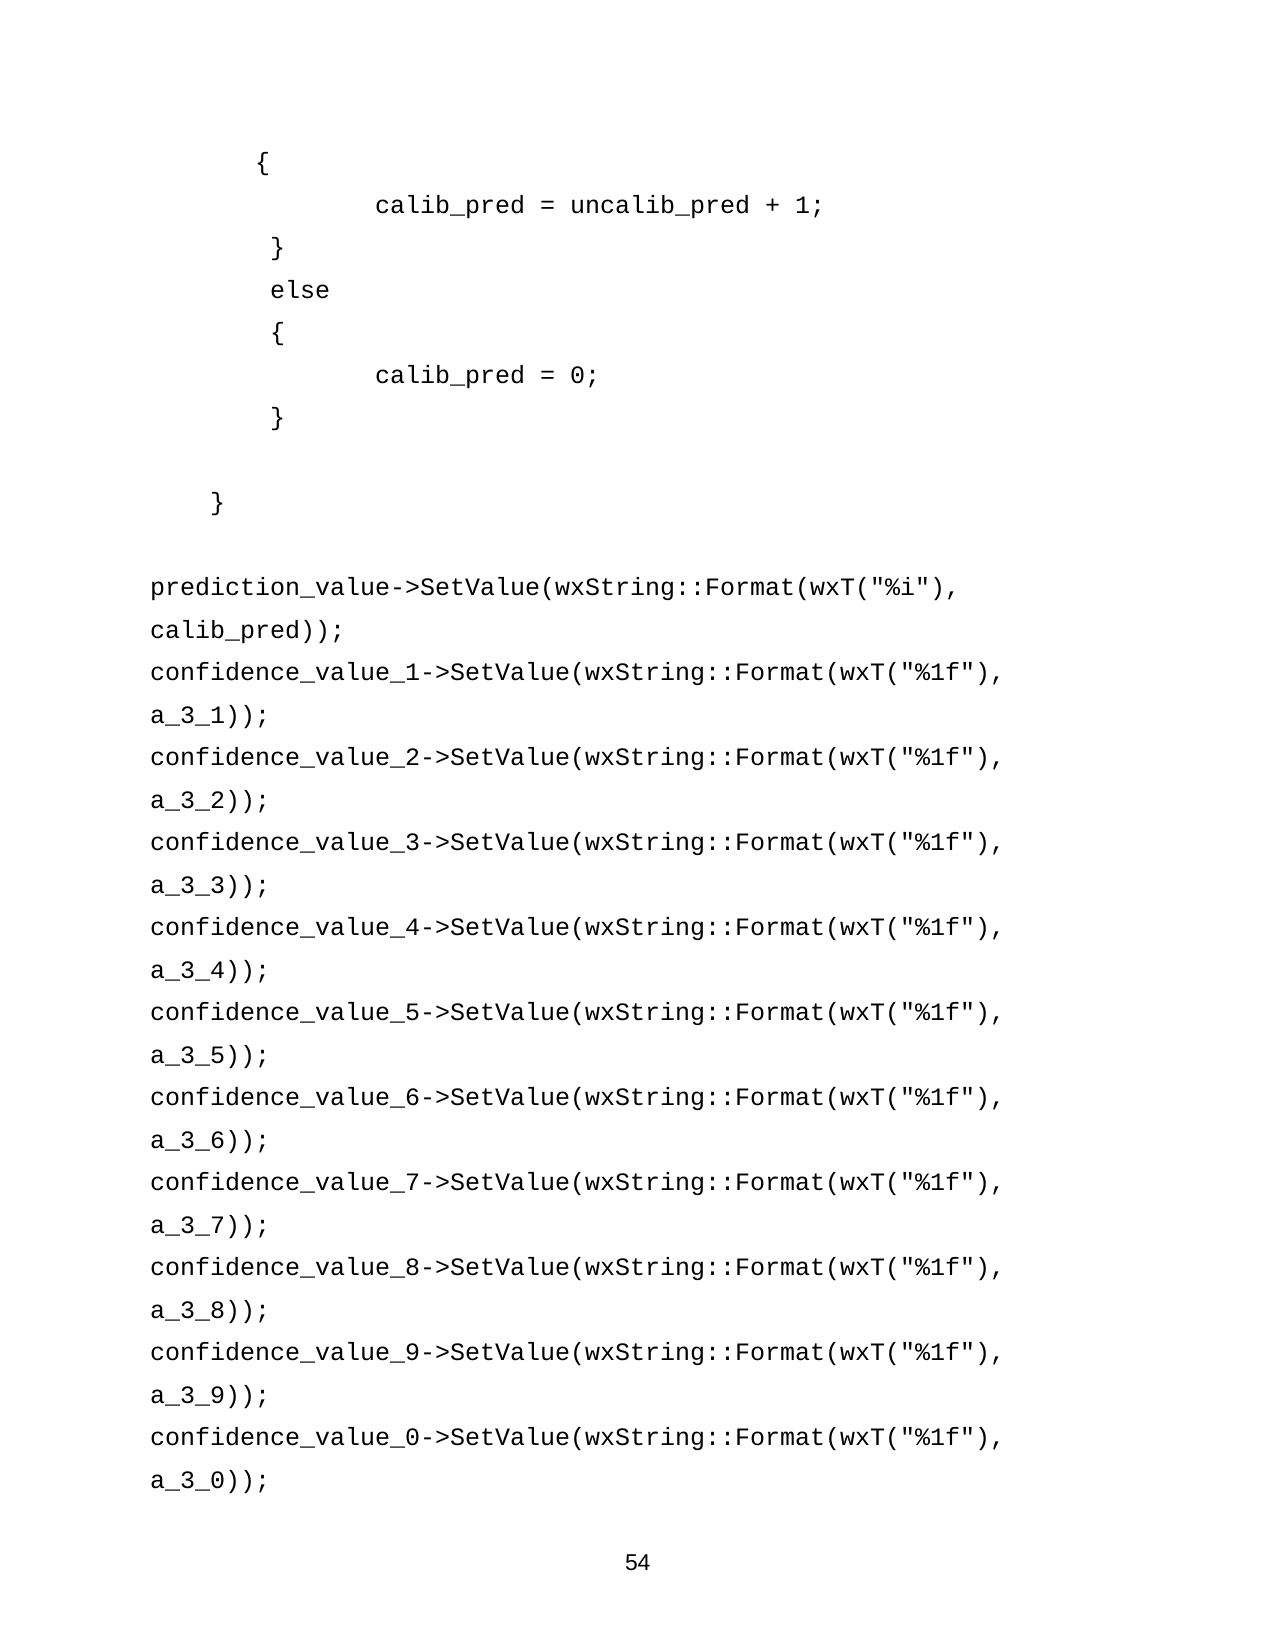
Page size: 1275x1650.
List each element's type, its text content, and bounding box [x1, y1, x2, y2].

text confidence_value_9->SetValue(wxString::Format(wxT("%1f"), a_3_9)); [150, 1340, 1125, 1411]
text confidence_value_2->SetValue(wxString::Format(wxT("%1f"), a_3_2)); [150, 745, 1125, 816]
text confidence_value_4->SetValue(wxString::Format(wxT("%1f"), a_3_4)); [150, 915, 1125, 986]
text } [150, 490, 1125, 518]
text confidence_value_8->SetValue(wxString::Format(wxT("%1f"), a_3_8)); [150, 1255, 1125, 1326]
text } [150, 405, 1125, 433]
text else [150, 277, 1125, 306]
text confidence_value_5->SetValue(wxString::Format(wxT("%1f"), a_3_5)); [150, 1000, 1125, 1071]
text { [150, 150, 1125, 178]
text prediction_value->SetValue(wxString::Format(wxT("%i"), calib_pred)); [150, 575, 1125, 646]
text calib_pred = uncalib_pred + 1; [150, 192, 1125, 221]
text confidence_value_0->SetValue(wxString::Format(wxT("%1f"), a_3_0)); [150, 1425, 1125, 1496]
text } [150, 235, 1125, 263]
text { [150, 320, 1125, 348]
text calib_pred = 0; [150, 362, 1125, 391]
text confidence_value_3->SetValue(wxString::Format(wxT("%1f"), a_3_3)); [150, 830, 1125, 901]
text confidence_value_6->SetValue(wxString::Format(wxT("%1f"), a_3_6)); [150, 1085, 1125, 1156]
text confidence_value_1->SetValue(wxString::Format(wxT("%1f"), a_3_1)); [150, 660, 1125, 731]
text confidence_value_7->SetValue(wxString::Format(wxT("%1f"), a_3_7)); [150, 1170, 1125, 1241]
